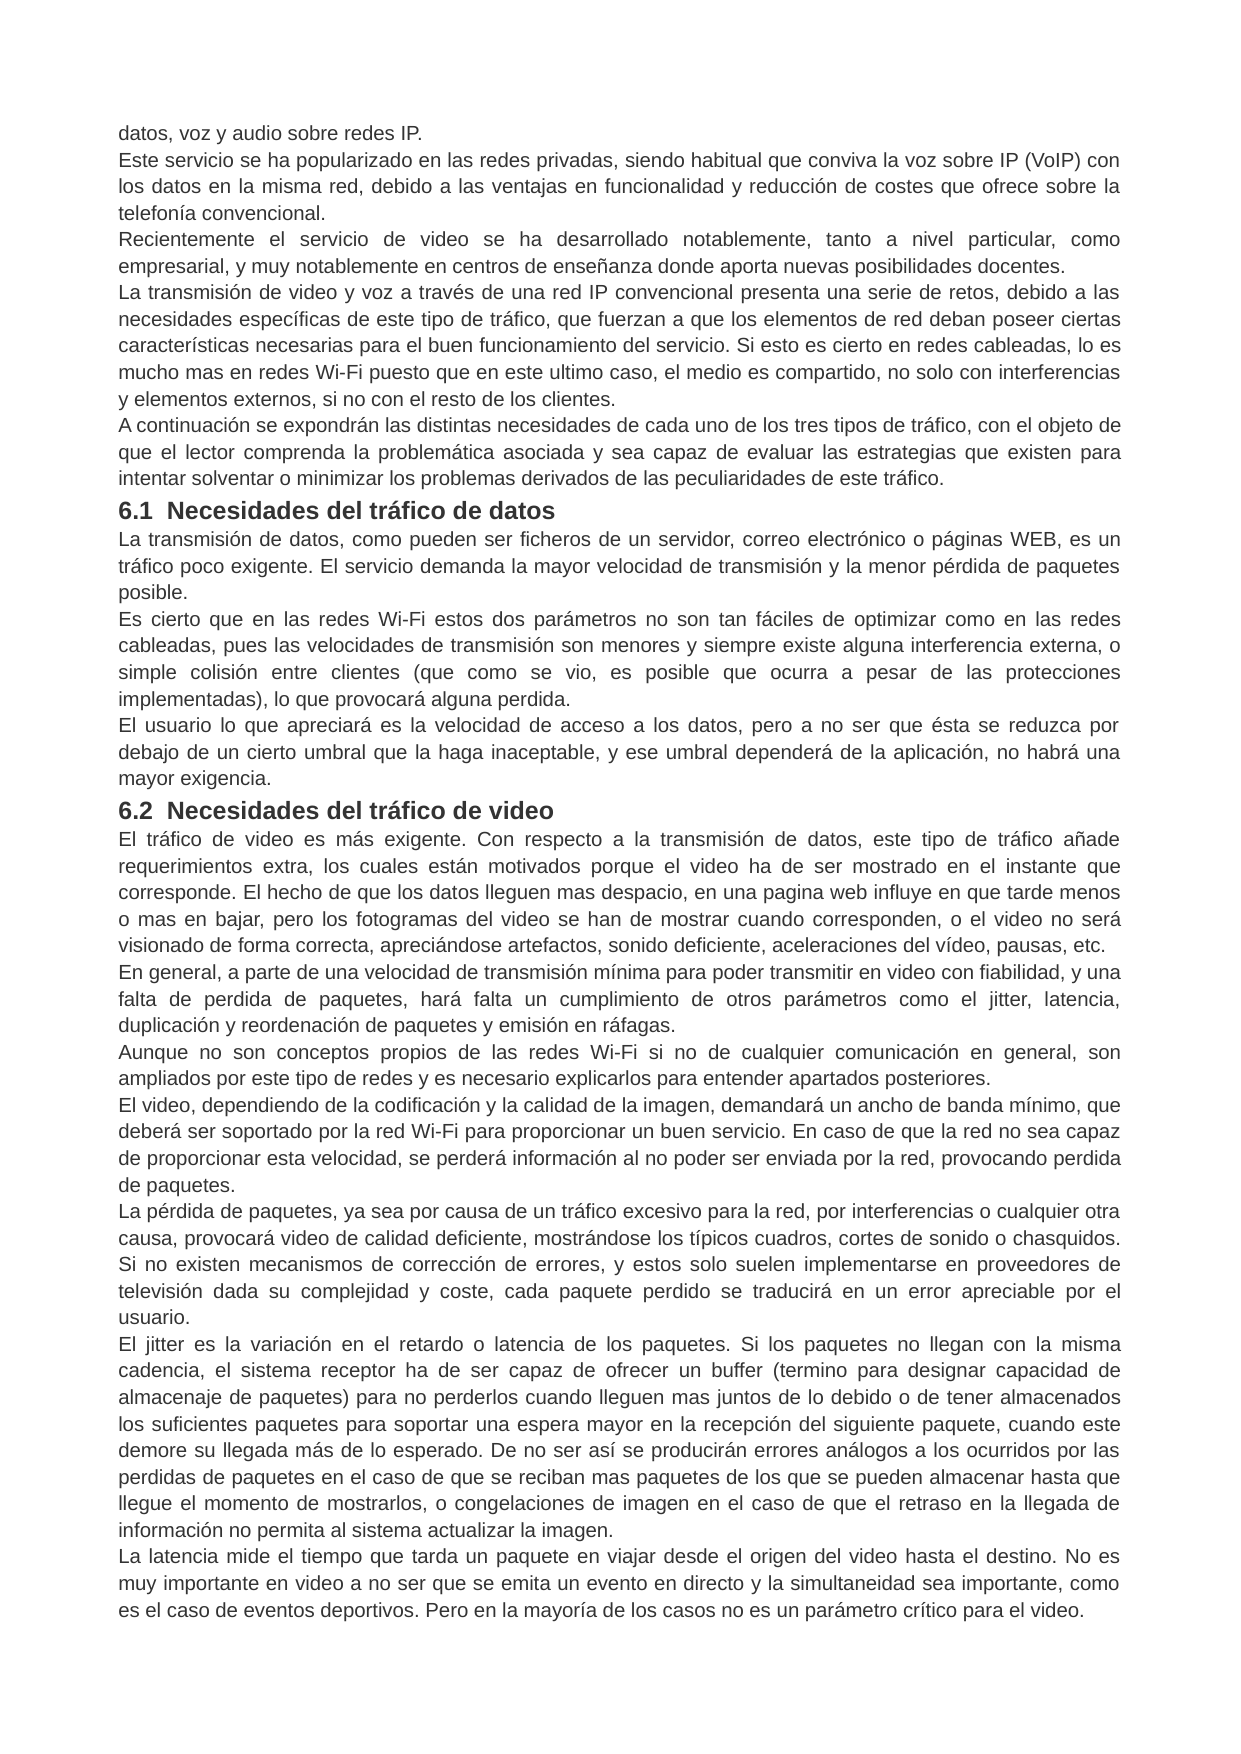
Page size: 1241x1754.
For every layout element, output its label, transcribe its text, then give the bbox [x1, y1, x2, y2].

text El jitter es la variación en el retardo o latencia de los paquetes. Si los paquetes no llegan con la misma cadencia, el sistema receptor ha de ser capaz de ofrecer un buffer (termino para designar capacidad de almacenaje de paquetes) para no perderlos cuando lleguen mas juntos de lo debido o de tener almacenados los suficientes paquetes para soportar una espera mayor en la recepción del siguiente paquete, cuando este demore su llegada más de lo esperado. De no ser así se producirán errores análogos a los ocurridos por las perdidas de paquetes en el caso de que se reciban mas paquetes de los que se pueden almacenar hasta que llegue el momento de mostrarlos, o congelaciones de imagen en el caso de que el retraso en la llegada de información no permita al sistema actualizar la imagen. [118, 1329, 1122, 1542]
text Es cierto que en las redes Wi-Fi estos dos parámetros no son tan fáciles de optimizar como en las redes cableadas, pues las velocidades de transmisión son menores y siempre existe alguna interferencia externa, o simple colisión entre clientes (que como se vio, es posible que ocurra a pesar de las protecciones implementadas), lo que provocará alguna perdida. [118, 604, 1122, 710]
subtitle 6.1 Necesidades del tráfico de datos [118, 490, 1122, 524]
text datos, voz y audio sobre redes IP. [118, 118, 1122, 145]
text La transmisión de video y voz a través de una red IP convencional presenta una serie de retos, debido a las necesidades específicas de este tipo de tráfico, que fuerzan a que los elementos de red deban poseer ciertas características necesarias para el buen funcionamiento del servicio. Si esto es cierto en redes cableadas, lo es mucho mas en redes Wi-Fi puesto que en este ultimo caso, el medio es compartido, no solo con interferencias y elementos externos, si no con el resto de los clientes. [118, 277, 1122, 410]
text La latencia mide el tiempo que tarda un paquete en viajar desde el origen del video hasta el destino. No es muy importante en video a no ser que se emita un evento en directo y la simultaneidad sea importante, como es el caso de eventos deportivos. Pero en la mayoría de los casos no es un parámetro crítico para el video. [118, 1542, 1122, 1621]
text El tráfico de video es más exigente. Con respecto a la transmisión de datos, este tipo de tráfico añade requerimientos extra, los cuales están motivados porque el video ha de ser mostrado en el instante que corresponde. El hecho de que los datos lleguen mas despacio, en una pagina web influye en que tarde menos o mas en bajar, pero los fotogramas del video se han de mostrar cuando corresponden, o el video no será visionado de forma correcta, apreciándose artefactos, sonido deficiente, aceleraciones del vídeo, pausas, etc. [118, 824, 1122, 957]
text Recientemente el servicio de video se ha desarrollado notablemente, tanto a nivel particular, como empresarial, y muy notablemente en centros de enseñanza donde aporta nuevas posibilidades docentes. [118, 224, 1122, 277]
text La pérdida de paquetes, ya sea por causa de un tráfico excesivo para la red, por interferencias o cualquier otra causa, provocará video de calidad deficiente, mostrándose los típicos cuadros, cortes de sonido o chasquidos. Si no existen mecanismos de corrección de errores, y estos solo suelen implementarse en proveedores de televisión dada su complejidad y coste, cada paquete perdido se traducirá en un error apreciable por el usuario. [118, 1196, 1122, 1329]
text A continuación se expondrán las distintas necesidades de cada uno de los tres tipos de tráfico, con el objeto de que el lector comprenda la problemática asociada y sea capaz de evaluar las estrategias que existen para intentar solventar o minimizar los problemas derivados de las peculiaridades de este tráfico. [118, 410, 1122, 490]
subtitle 6.2 Necesidades del tráfico de video [118, 790, 1122, 824]
text En general, a parte de una velocidad de transmisión mínima para poder transmitir en video con fiabilidad, y una falta de perdida de paquetes, hará falta un cumplimiento de otros parámetros como el jitter, latencia, duplicación y reordenación de paquetes y emisión en ráfagas. [118, 957, 1122, 1037]
text La transmisión de datos, como pueden ser ficheros de un servidor, correo electrónico o páginas WEB, es un tráfico poco exigente. El servicio demanda la mayor velocidad de transmisión y la menor pérdida de paquetes posible. [118, 524, 1122, 604]
text Aunque no son conceptos propios de las redes Wi-Fi si no de cualquier comunicación en general, son ampliados por este tipo de redes y es necesario explicarlos para entender apartados posteriores. [118, 1037, 1122, 1090]
text Este servicio se ha popularizado en las redes privadas, siendo habitual que conviva la voz sobre IP (VoIP) con los datos en la misma red, debido a las ventajas en funcionalidad y reducción de costes que ofrece sobre la telefonía convencional. [118, 145, 1122, 224]
text El usuario lo que apreciará es la velocidad de acceso a los datos, pero a no ser que ésta se reduzca por debajo de un cierto umbral que la haga inaceptable, y ese umbral dependerá de la aplicación, no habrá una mayor exigencia. [118, 710, 1122, 790]
text El video, dependiendo de la codificación y la calidad de la imagen, demandará un ancho de banda mínimo, que deberá ser soportado por la red Wi-Fi para proporcionar un buen servicio. En caso de que la red no sea capaz de proporcionar esta velocidad, se perderá información al no poder ser enviada por la red, provocando perdida de paquetes. [118, 1090, 1122, 1196]
